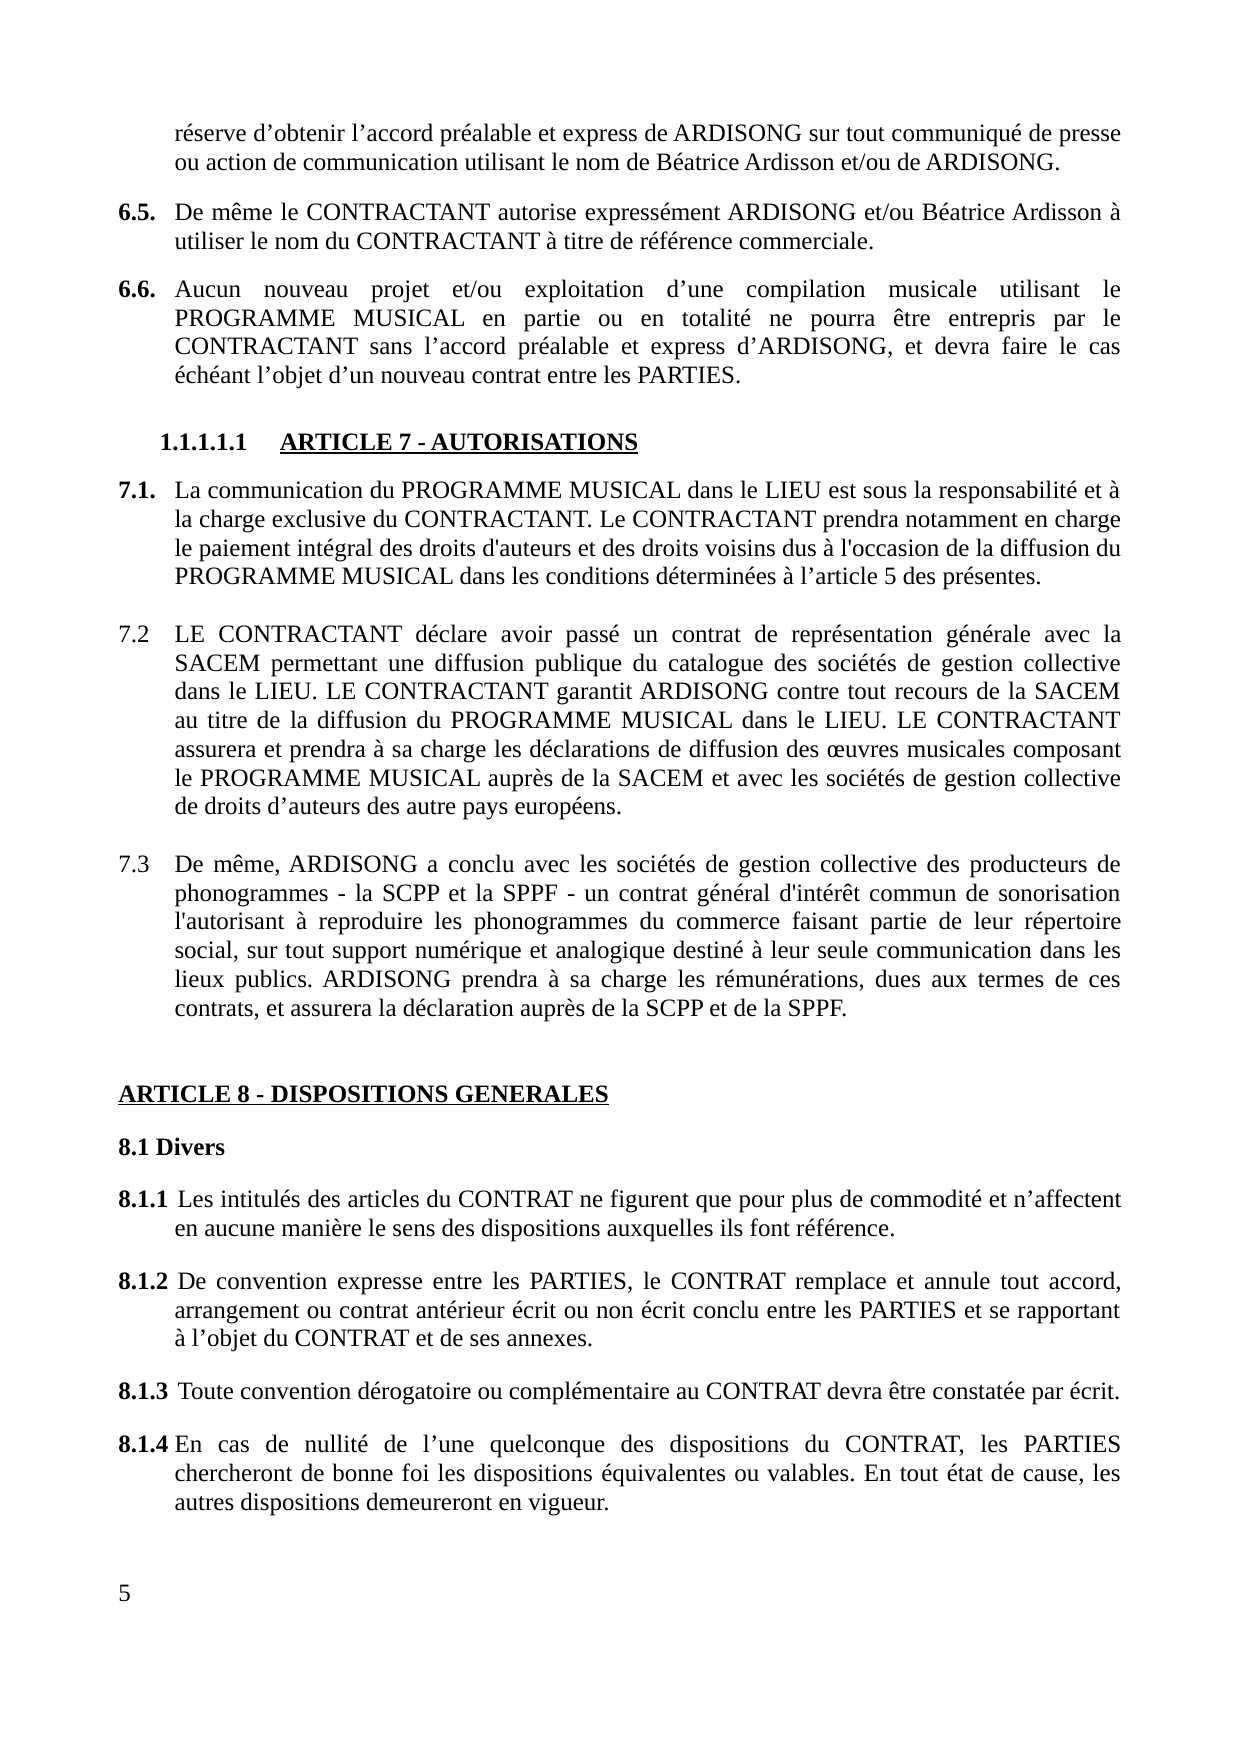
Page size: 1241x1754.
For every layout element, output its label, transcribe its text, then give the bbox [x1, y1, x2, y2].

text 7.1. La communication du PROGRAMME MUSICAL dans le LIEU est sous la responsabilité et à la charge exclusive du CONTRACTANT. Le CONTRACTANT prendra notamment en charge le paiement intégral des droits d'auteurs et des droits voisins dus à l'occasion de la diffusion du PROGRAMME MUSICAL dans les conditions déterminées à l’article 5 des présentes. [118, 475, 1122, 590]
text 8.1.1 Les intitulés des articles du CONTRAT ne figurent que pour plus de commodité et n’affectent en aucune manière le sens des dispositions auxquelles ils font référence. [118, 1184, 1122, 1242]
text 8.1.4 En cas de nullité de l’une quelconque des dispositions du CONTRAT, les PARTIES chercheront de bonne foi les dispositions équivalentes ou valables. En tout état de cause, les autres dispositions demeureront en vigueur. [118, 1429, 1122, 1515]
text 7.3 De même, ARDISONG a conclu avec les sociétés de gestion collective des producteurs de phonogrammes - la SCPP et la SPPF - un contrat général d'intérêt commun de sonorisation l'autorisant à reproduire les phonogrammes du commerce faisant partie de leur répertoire social, sur tout support numérique et analogique destiné à leur seule communication dans les lieux publics. ARDISONG prendra à sa charge les rémunérations, dues aux termes de ces contrats, et assurera la déclaration auprès de la SCPP et de la SPPF. [118, 849, 1122, 1021]
text réserve d’obtenir l’accord préalable et express de ARDISONG sur tout communiqué de presse ou action de communication utilisant le nom de Béatrice Ardisson et/ou de ARDISONG. [118, 118, 1122, 176]
text 8.1.2 De convention expresse entre les PARTIES, le CONTRAT remplace et annule tout accord, arrangement ou contrat antérieur écrit ou non écrit conclu entre les PARTIES et se rapportant à l’objet du CONTRAT et de ses annexes. [118, 1266, 1122, 1352]
text 6.6. Aucun nouveau projet et/ou exploitation d’une compilation musicale utilisant le PROGRAMME MUSICAL en partie ou en totalité ne pourra être entrepris par le CONTRACTANT sans l’accord préalable et express d’ARDISONG, et devra faire le cas échéant l’objet d’un nouveau contrat entre les PARTIES. [118, 274, 1122, 389]
text ARTICLE 8 - DISPOSITIONS GENERALES [118, 1079, 1122, 1108]
text 7.2 LE CONTRACTANT déclare avoir passé un contrat de représentation générale avec la SACEM permettant une diffusion publique du catalogue des sociétés de gestion collective dans le LIEU. LE CONTRACTANT garantit ARDISONG contre tout recours de la SACEM au titre de la diffusion du PROGRAMME MUSICAL dans le LIEU. LE CONTRACTANT assurera et prendra à sa charge les déclarations de diffusion des œuvres musicales composant le PROGRAMME MUSICAL auprès de la SACEM et avec les sociétés de gestion collective de droits d’auteurs des autre pays européens. [118, 619, 1122, 820]
subtitle ARTICLE 7 - AUTORISATIONS [159, 427, 1122, 456]
text 8.1.3 Toute convention dérogatoire ou complémentaire au CONTRAT devra être constatée par écrit. [118, 1376, 1122, 1405]
text 8.1 Divers [118, 1132, 1122, 1160]
text 6.5. De même le CONTRACTANT autorise expressément ARDISONG et/ou Béatrice Ardisson à utiliser le nom du CONTRACTANT à titre de référence commerciale. [118, 197, 1122, 255]
